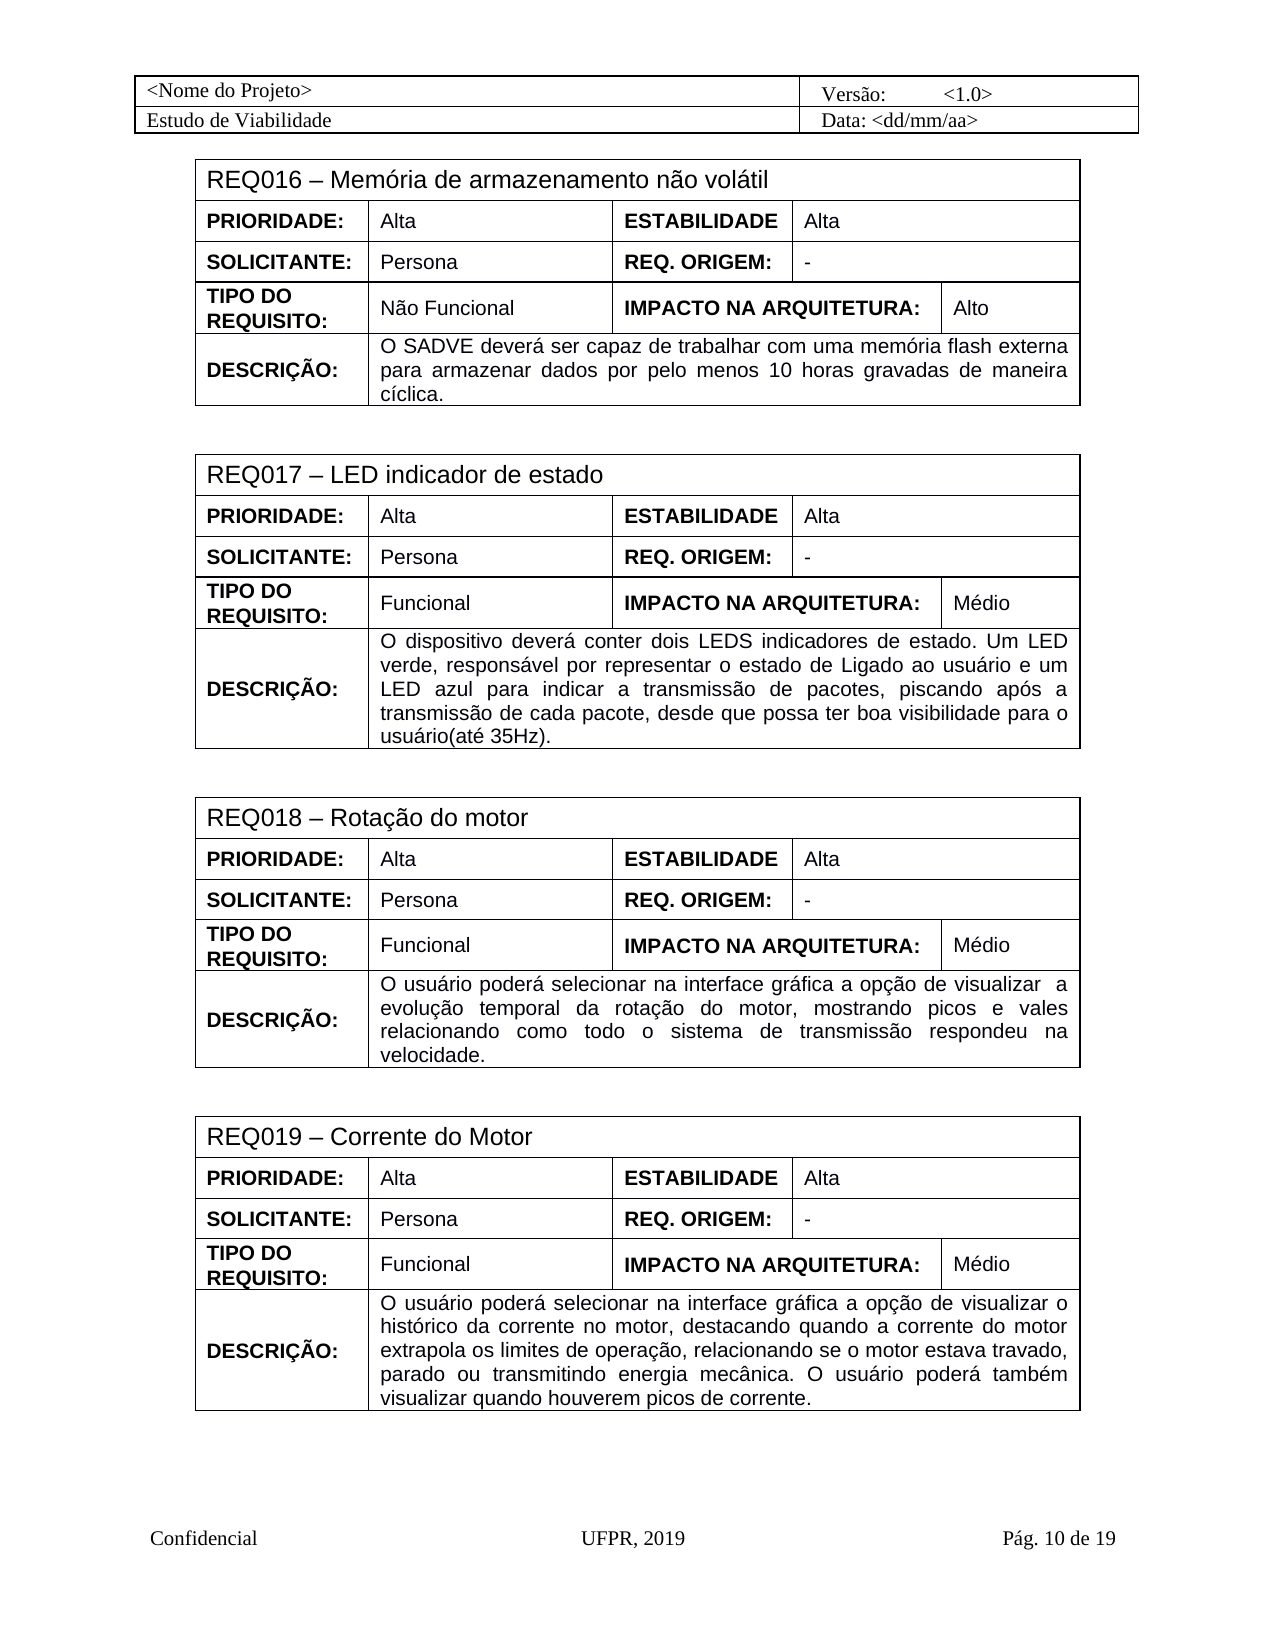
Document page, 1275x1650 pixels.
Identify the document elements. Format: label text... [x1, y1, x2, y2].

table_cell Alta [793, 496, 1079, 536]
table_cell Médio [942, 578, 1079, 627]
table_cell Persona [369, 537, 612, 576]
table_cell Alta [369, 496, 612, 536]
table_header REQ018 – Rotação do motor [196, 798, 1079, 838]
table_cell - [793, 1199, 1079, 1238]
table_cell DESCRIÇÃO: [196, 629, 368, 748]
table_cell Alta [793, 839, 1079, 878]
table_cell TIPO DO REQUISITO: [196, 920, 368, 970]
table_cell PRIORIDADE: [196, 201, 368, 241]
table_header REQ017 – LED indicador de estado [196, 455, 1079, 495]
table_cell - [793, 537, 1079, 576]
table_cell Persona [369, 880, 612, 919]
table_cell O usuário poderá selecionar na interface gráfica a opção de visualizar a evolução temporal da rotação do motor, mostrando picos e vales relacionando como todo o sistema de transmissão respondeu na velocidade. [369, 971, 1079, 1067]
table_cell IMPACTO NA ARQUITETURA: [613, 578, 941, 627]
table_cell ESTABILIDADE [613, 839, 792, 878]
table_cell O SADVE deverá ser capaz de trabalhar com uma memória flash externa para armazenar dados por pelo menos 10 horas gravadas de maneira cíclica. [369, 334, 1079, 405]
table_header REQ016 – Memória de armazenamento não volátil [196, 160, 1079, 200]
table_cell DESCRIÇÃO: [196, 1290, 368, 1410]
table_cell Alta [793, 201, 1079, 241]
table_cell SOLICITANTE: [196, 1199, 368, 1238]
table_cell Persona [369, 242, 612, 281]
table_cell - [793, 880, 1079, 919]
table_cell Médio [942, 1239, 1079, 1289]
table_cell Não Funcional [369, 283, 612, 332]
table_cell Persona [369, 1199, 612, 1238]
table_cell Funcional [369, 1239, 612, 1289]
table_cell REQ. ORIGEM: [613, 880, 792, 919]
table_cell IMPACTO NA ARQUITETURA: [613, 1239, 941, 1289]
table_cell PRIORIDADE: [196, 496, 368, 536]
table_cell Funcional [369, 578, 612, 627]
table_cell SOLICITANTE: [196, 242, 368, 281]
table_cell TIPO DO REQUISITO: [196, 578, 368, 627]
table_cell O usuário poderá selecionar na interface gráfica a opção de visualizar o histórico da corrente no motor, destacando quando a corrente do motor extrapola os limites de operação, relacionando se o motor estava travado, parado ou transmitindo energia mecânica. O usuário poderá também visualizar quando houverem picos de corrente. [369, 1290, 1079, 1410]
table_cell Alta [369, 1158, 612, 1197]
table_cell REQ. ORIGEM: [613, 537, 792, 576]
table_cell O dispositivo deverá conter dois LEDS indicadores de estado. Um LED verde, responsável por representar o estado de Ligado ao usuário e um LED azul para indicar a transmissão de pacotes, piscando após a transmissão de cada pacote, desde que possa ter boa visibilidade para o usuário(até 35Hz). [369, 629, 1079, 748]
table_cell DESCRIÇÃO: [196, 971, 368, 1067]
table_cell ESTABILIDADE [613, 496, 792, 536]
table_cell Alta [369, 201, 612, 241]
table_cell TIPO DO REQUISITO: [196, 283, 368, 332]
table_cell SOLICITANTE: [196, 880, 368, 919]
table_cell Alta [369, 839, 612, 878]
table_cell Médio [942, 920, 1079, 970]
table_cell REQ. ORIGEM: [613, 242, 792, 281]
table_cell Funcional [369, 920, 612, 970]
table_cell TIPO DO REQUISITO: [196, 1239, 368, 1289]
table_cell PRIORIDADE: [196, 1158, 368, 1197]
table_header REQ019 – Corrente do Motor [196, 1117, 1079, 1157]
table_cell REQ. ORIGEM: [613, 1199, 792, 1238]
table_cell DESCRIÇÃO: [196, 334, 368, 405]
table_cell - [793, 242, 1079, 281]
table_cell PRIORIDADE: [196, 839, 368, 878]
table_cell ESTABILIDADE [613, 1158, 792, 1197]
table_cell IMPACTO NA ARQUITETURA: [613, 920, 941, 970]
table_cell Alta [793, 1158, 1079, 1197]
table_cell Alto [942, 283, 1079, 332]
table_cell ESTABILIDADE [613, 201, 792, 241]
table_cell SOLICITANTE: [196, 537, 368, 576]
table_cell IMPACTO NA ARQUITETURA: [613, 283, 941, 332]
